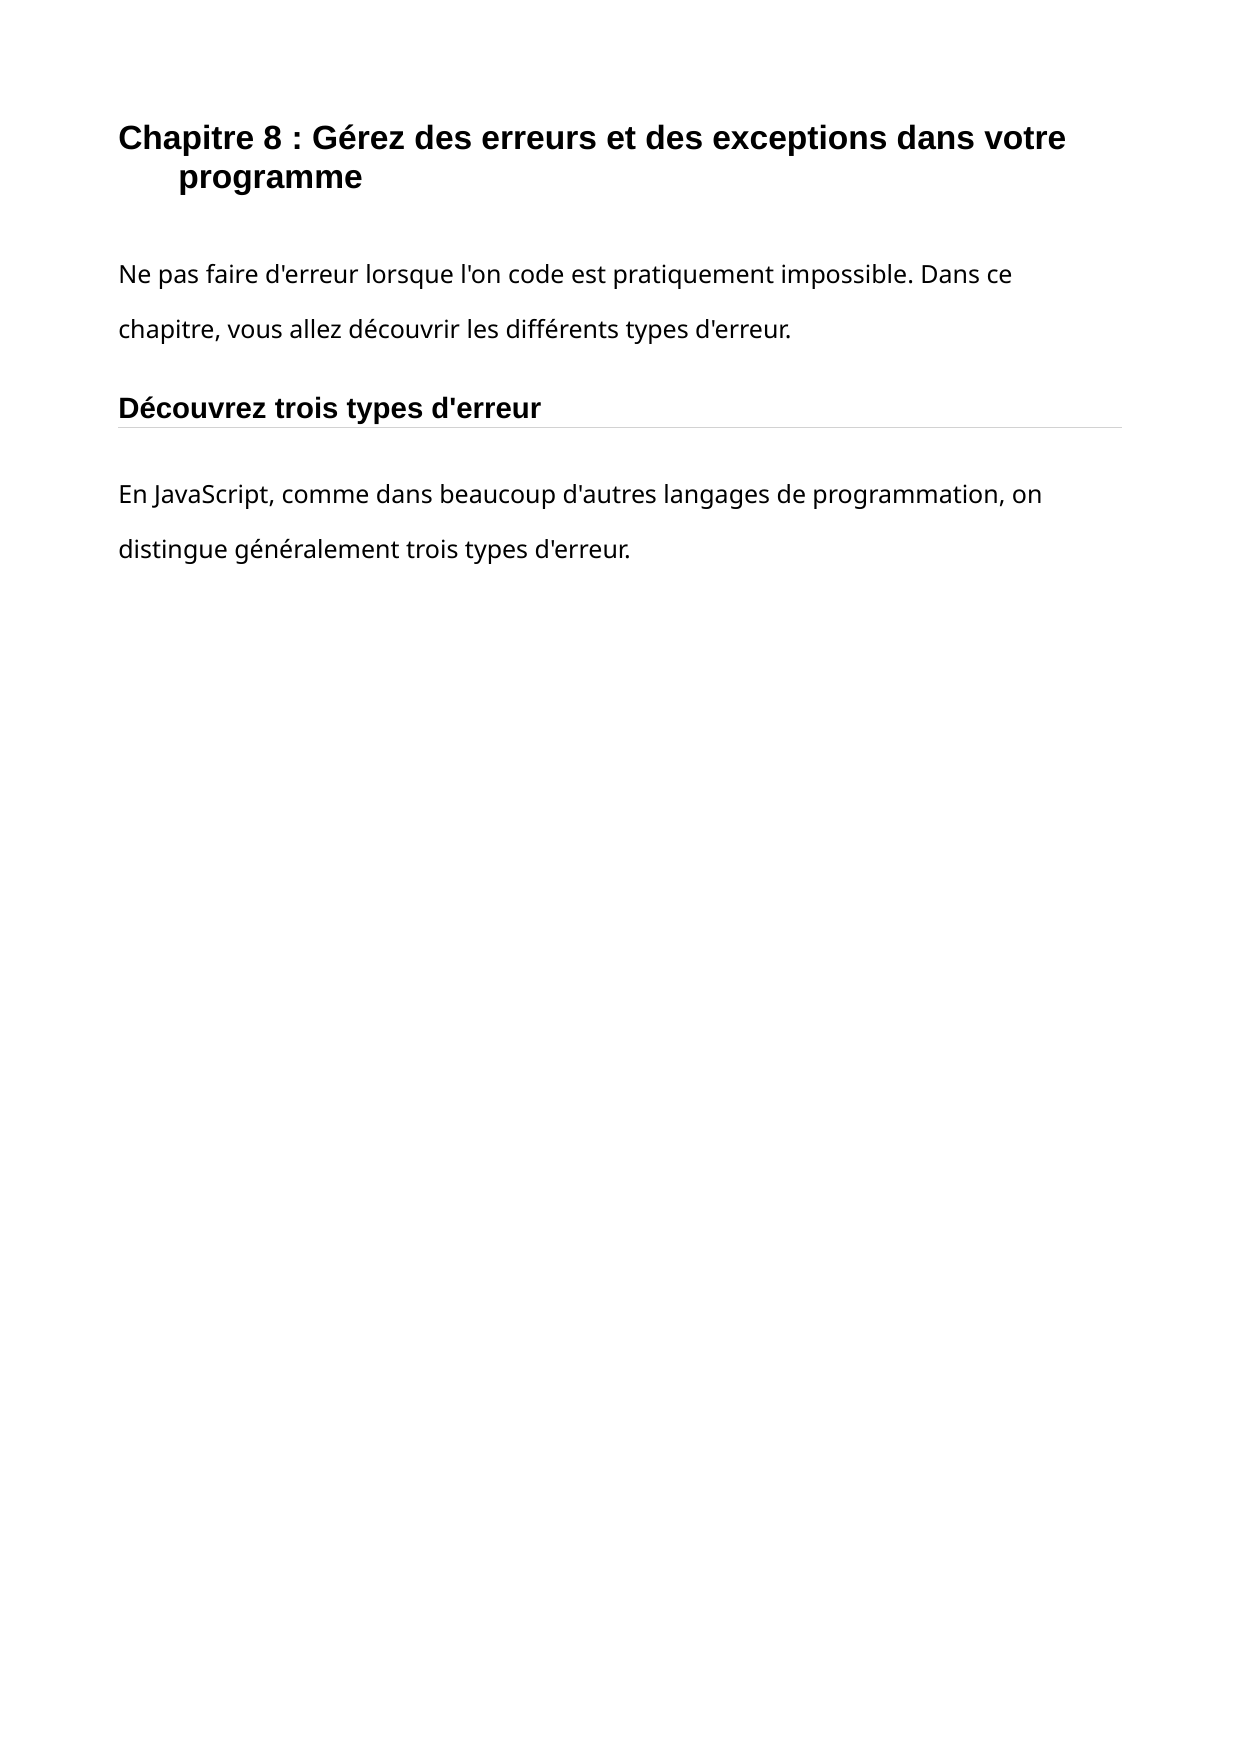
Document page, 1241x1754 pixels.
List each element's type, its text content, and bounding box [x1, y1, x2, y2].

subtitle Chapitre 8 : Gérez des erreurs et des exceptions dans votre programme [118, 118, 1122, 195]
text En JavaScript, comme dans beaucoup d'autres langages de programmation, on distingue généralement trois types d'erreur. [118, 477, 1122, 566]
subtitle Découvrez trois types d'erreur [118, 391, 1122, 427]
text Ne pas faire d'erreur lorsque l'on code est pratiquement impossible. Dans ce chapitre, vous allez découvrir les différents types d'erreur. [118, 257, 1122, 346]
